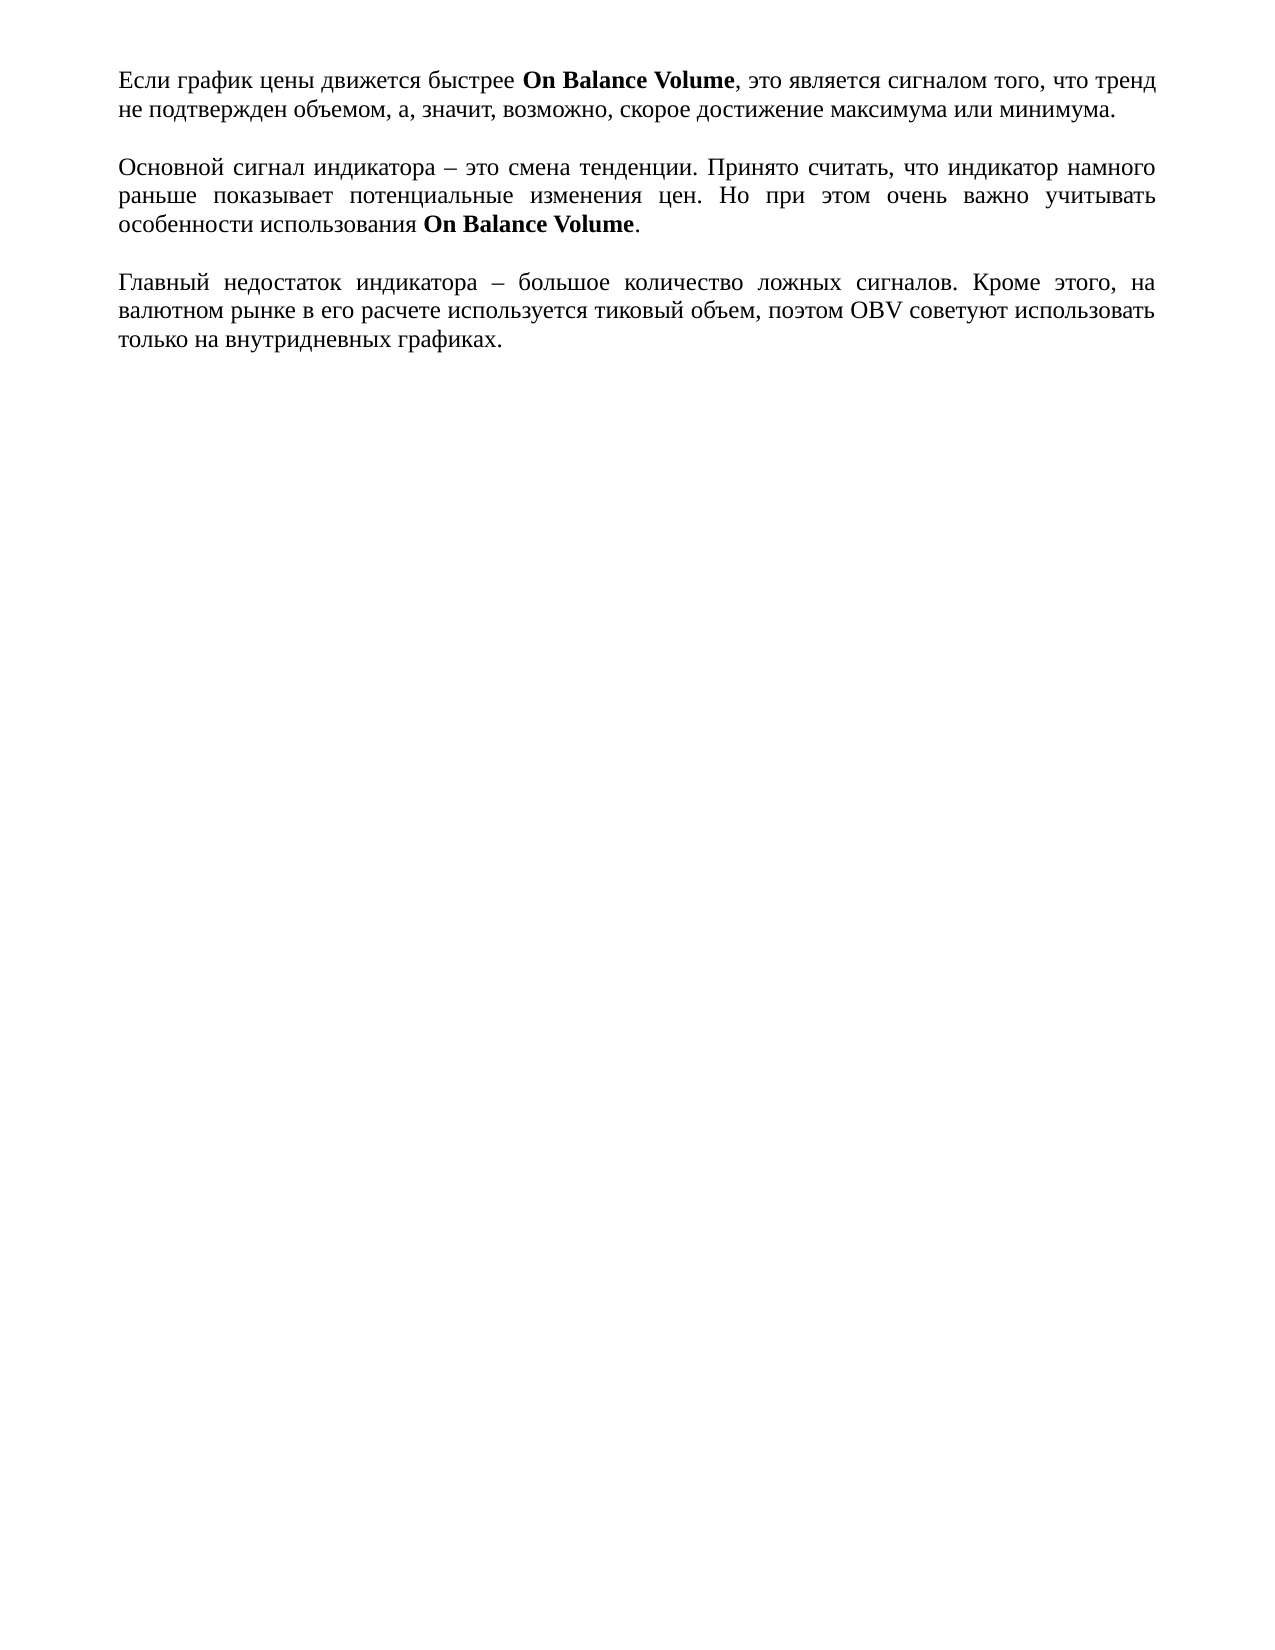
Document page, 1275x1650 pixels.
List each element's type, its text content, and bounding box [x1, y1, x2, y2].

text Главный недостаток индикатора – большое количество ложных сигналов. Кроме этого, на валютном рынке в его расчете используется тиковый объем, поэтом OBV советуют использовать только на внутридневных графиках. [118, 267, 1157, 353]
text Если график цены движется быстрее On Balance Volume, это является сигналом того, что тренд не подтвержден объемом, а, значит, возможно, скорое достижение максимума или минимума. [118, 66, 1157, 123]
text Основной сигнал индикатора – это смена тенденции. Принято считать, что индикатор намного раньше показывает потенциальные изменения цен. Но при этом очень важно учитывать особенности использования On Balance Volume. [118, 152, 1157, 238]
